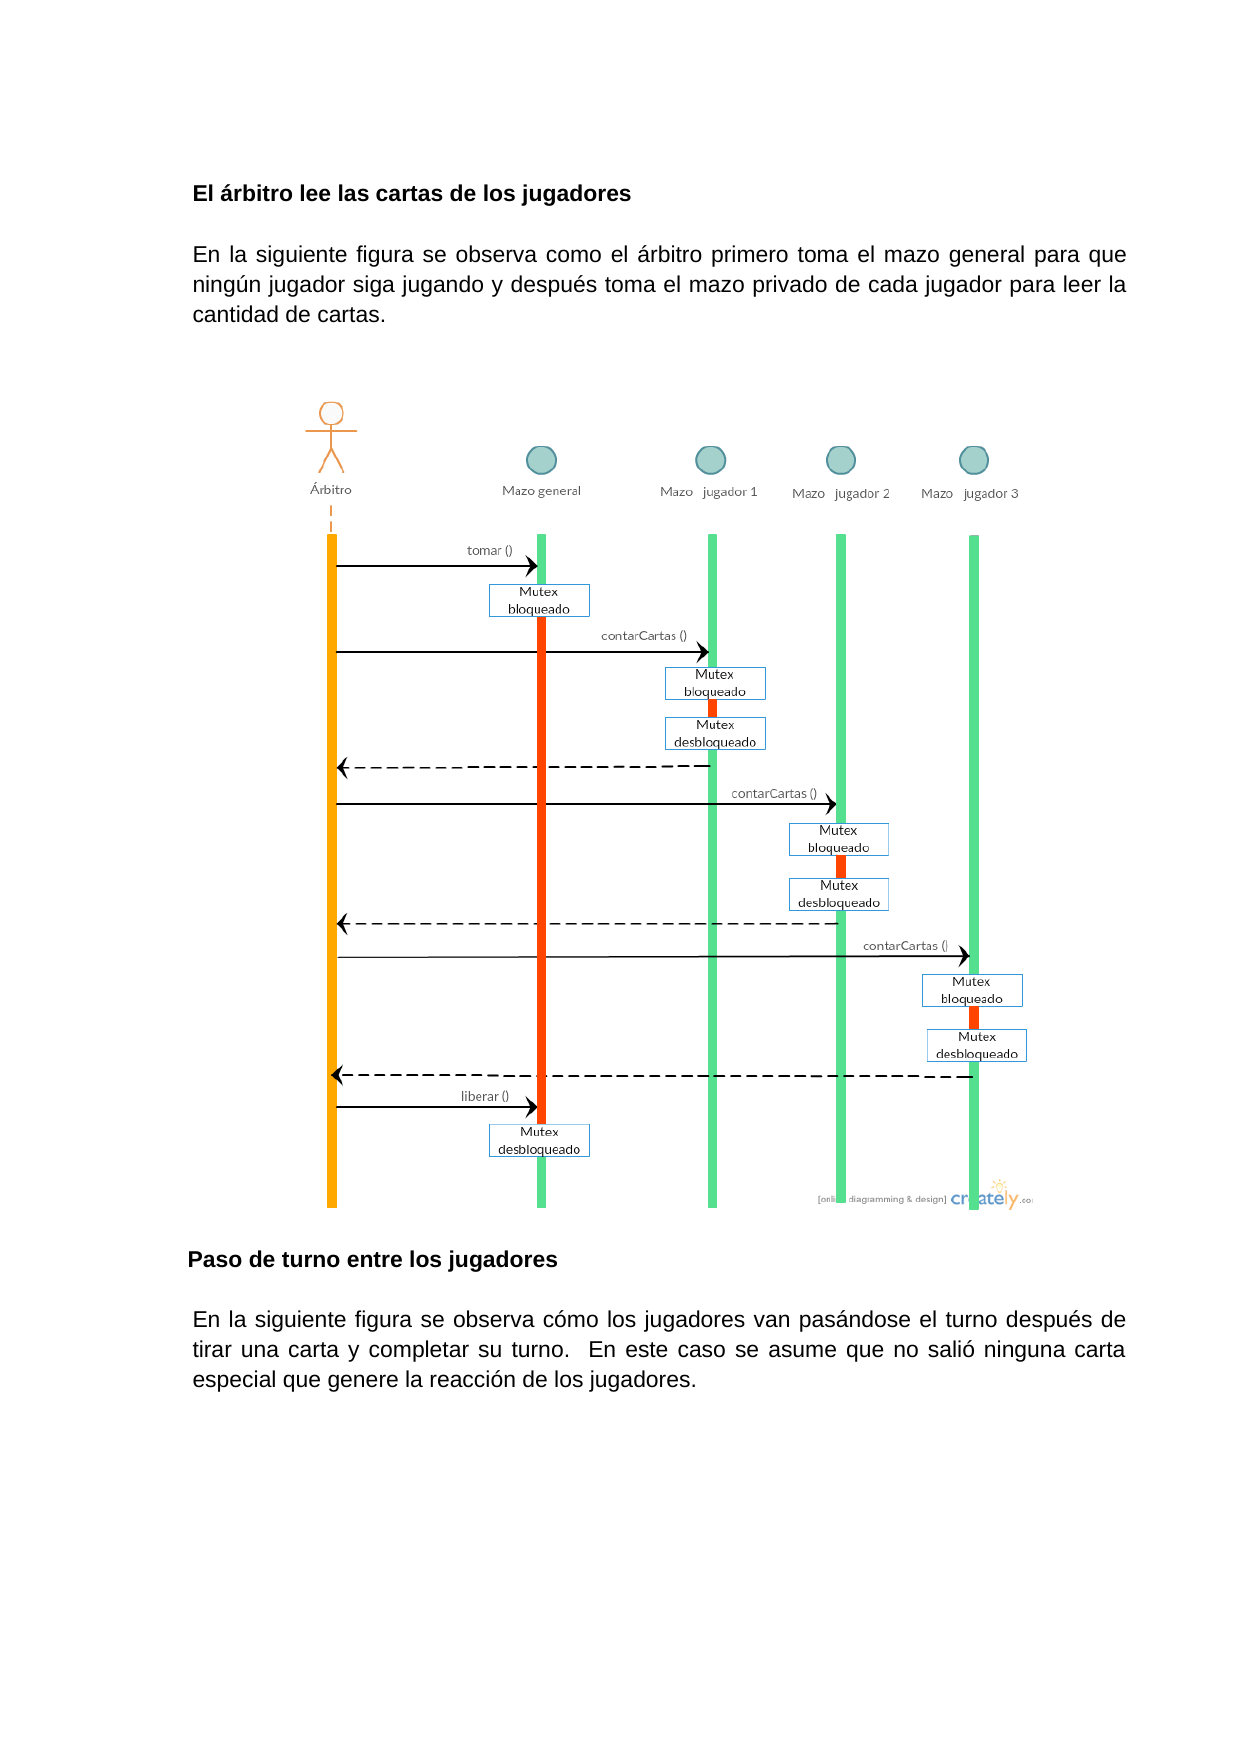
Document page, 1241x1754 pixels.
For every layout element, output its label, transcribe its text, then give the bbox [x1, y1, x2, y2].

text En la siguiente figura se observa como el árbitro primero toma el mazo general para que ningún jugador siga jugando y después toma el mazo privado de cada jugador para leer la cantidad de cartas. [192, 241, 1128, 327]
text En la siguiente figura se observa cómo los jugadores van pasándose el turno después de tirar una carta y completar su turno. En este caso se asume que no salió ninguna carta especial que genere la reacción de los jugadores. [192, 1306, 1128, 1393]
text Paso de turno entre los jugadores [112, 1246, 1128, 1272]
text El árbitro lee las cartas de los jugadores [192, 180, 1128, 207]
picture [287, 391, 1033, 1193]
